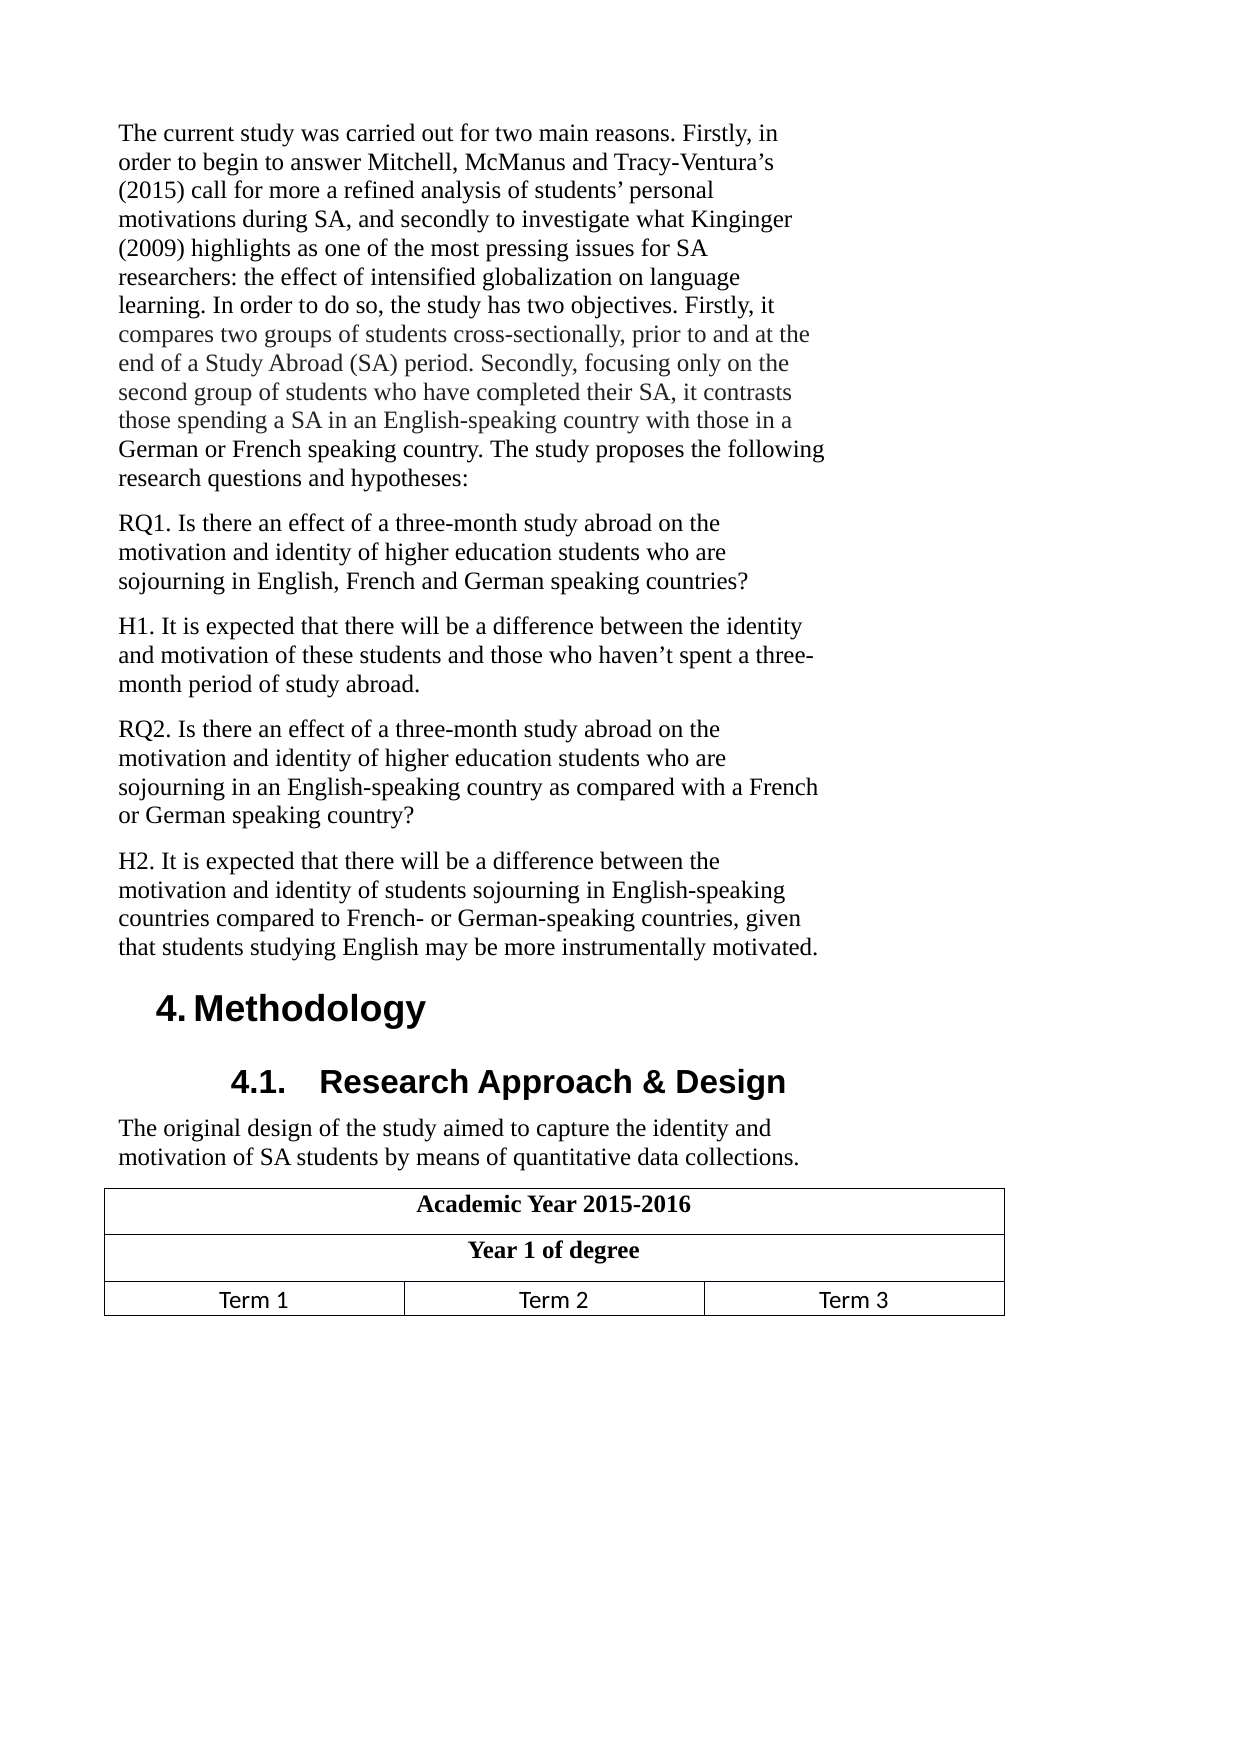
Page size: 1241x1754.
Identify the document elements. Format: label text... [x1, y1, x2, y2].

table_cell Term 3 [705, 1282, 1004, 1315]
table_cell Year 1 of degree [105, 1235, 1004, 1281]
list Research Approach & Design [231, 1062, 827, 1101]
text The original design of the study aimed to capture the identity and motivation of SA students by means of quantitative data collections. [118, 1113, 827, 1171]
text The current study was carried out for two main reasons. Firstly, in order to begin to answer Mitchell, McManus and Tracy-Ventura’s (2015) call for more a refined analysis of students’ personal motivations during SA, and secondly to investigate what Kinginger (2009) highlights as one of the most pressing issues for SA researchers: the effect of intensified globalization on language learning. In order to do so, the study has two objectives. Firstly, it compares two groups of students cross-sectionally, prior to and at the end of a Study Abroad (SA) period. Secondly, focusing only on the second group of students who have completed their SA, it contrasts those spending a SA in an English-speaking country with those in a German or French speaking country. The study proposes the following research questions and hypotheses: [118, 118, 827, 492]
text RQ1. Is there an effect of a three-month study abroad on the motivation and identity of higher education students who are sojourning in English, French and German speaking countries? [118, 508, 827, 595]
text H2. It is expected that there will be a difference between the motivation and identity of students sojourning in English-speaking countries compared to French- or German-speaking countries, given that students studying English may be more instrumentally motivated. [118, 846, 827, 961]
table_cell Term 2 [405, 1282, 704, 1315]
list Methodology [156, 986, 827, 1029]
text H1. It is expected that there will be a difference between the identity and motivation of these students and those who haven’t spent a three-month period of study abroad. [118, 611, 827, 698]
text RQ2. Is there an effect of a three-month study abroad on the motivation and identity of higher education students who are sojourning in an English-speaking country as compared with a French or German speaking country? [118, 714, 827, 829]
table_cell Term 1 [105, 1282, 404, 1315]
table_header Academic Year 2015-2016 [105, 1189, 1004, 1234]
